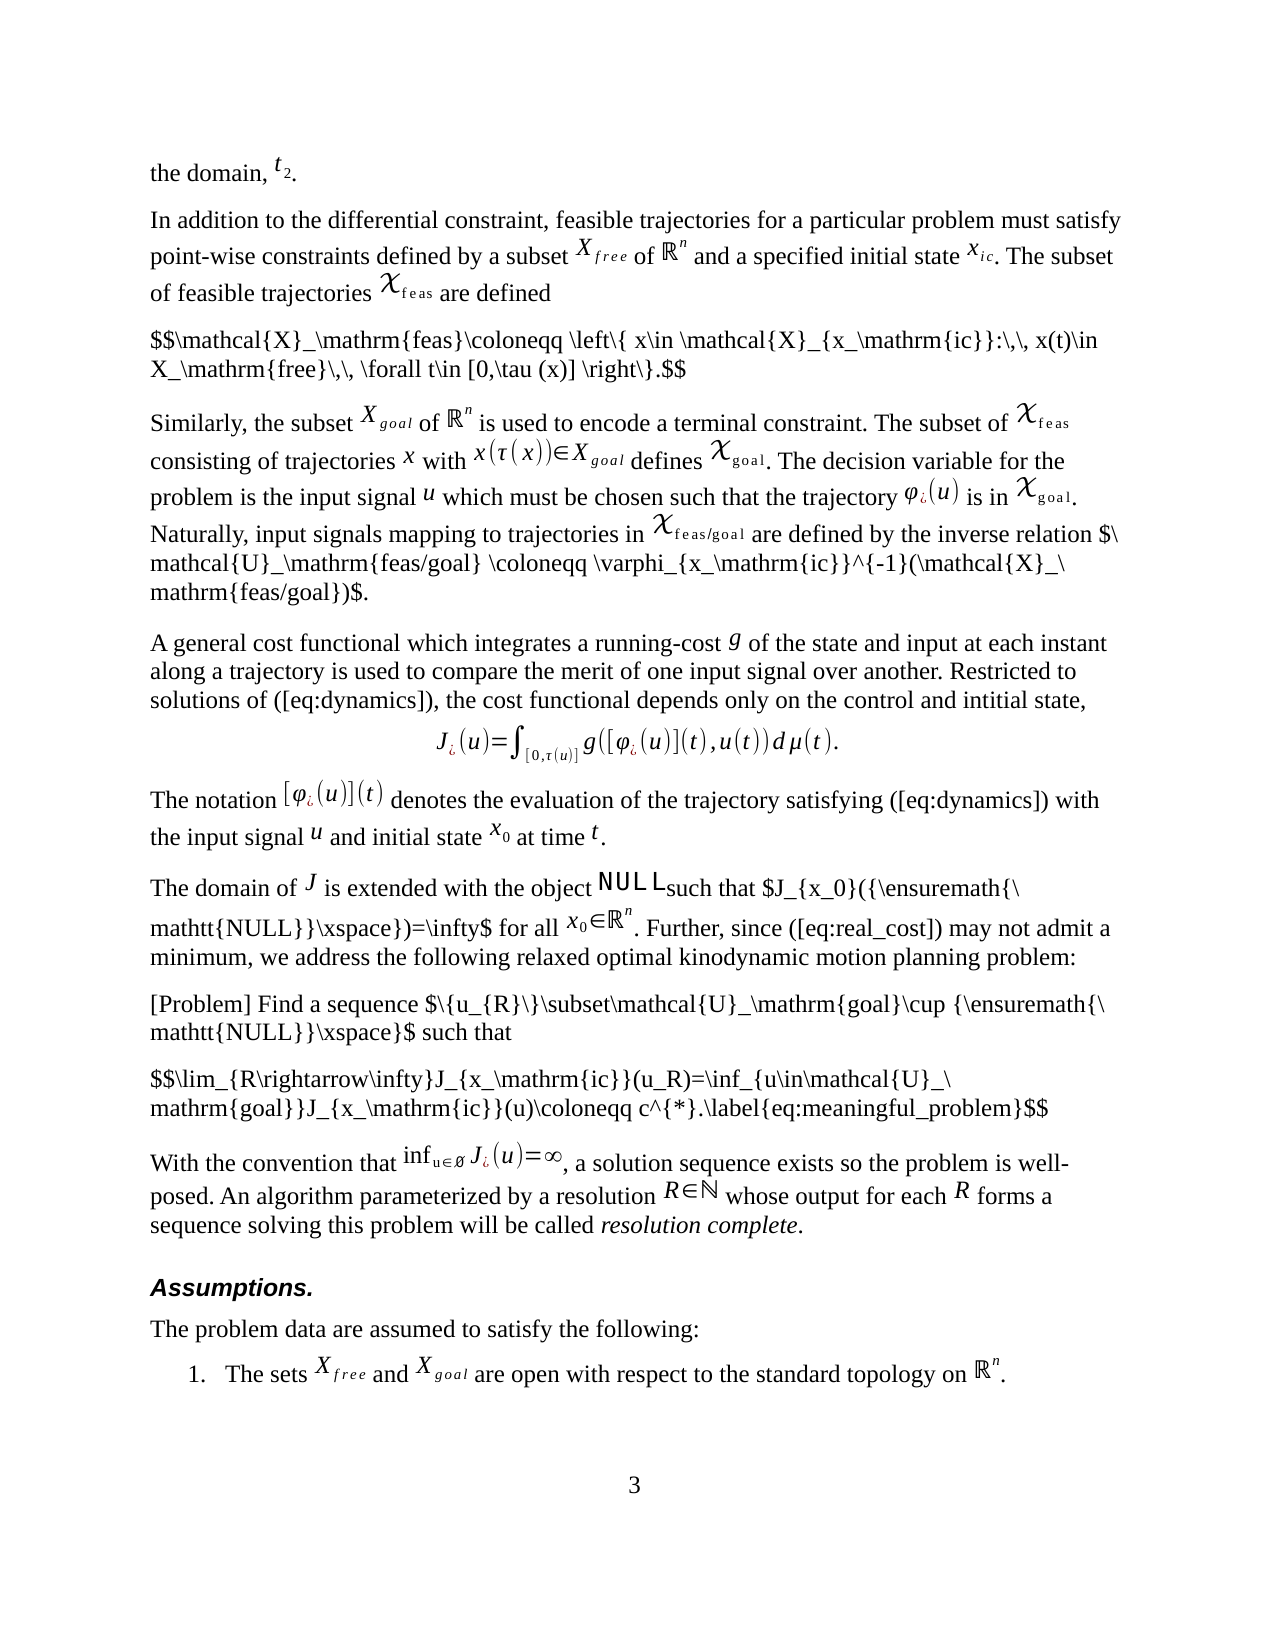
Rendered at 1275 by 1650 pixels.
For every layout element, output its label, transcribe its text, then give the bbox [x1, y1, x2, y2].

text The problem data are assumed to satisfy the following: [150, 1314, 1125, 1342]
text $$\lim_{R\rightarrow\infty}J_{x_\mathrm{ic}}(u_R)=\inf_{u\in\mathcal{U}_\mathrm{goal}}J_{x_\mathrm{ic}}(u)\coloneqq c^{*}.\label{eq:meaningful_problem}$$ [150, 1064, 1125, 1122]
text A system map is defined to relate signals to associated trajectories (the solution to ([eq:dynamics]) ) with domain equal to the domain of the input signal. The initial state parametrizes the map and trajectory space. To simplify notation, for a function with domain denotes the maximum of the domain, . [150, 150, 1125, 187]
text [Problem] Find a sequence $\{u_{R}\}\subset\mathcal{U}_\mathrm{goal}\cup {\ensuremath{\mathtt{NULL}}\xspace}$ such that [150, 989, 1125, 1046]
text The domain of is extended with the object such that $J_{x_0}({\ensuremath{\mathtt{NULL}}\xspace})=\infty$ for all . Further, since ([eq:real_cost]) may not admit a minimum, we address the following relaxed optimal kinodynamic motion planning problem: [150, 869, 1125, 971]
text In addition to the differential constraint, feasible trajectories for a particular problem must satisfy point-wise constraints defined by a subset of and a specified initial state . The subset of feasible trajectories are defined [150, 205, 1125, 307]
text The notation denotes the evaluation of the trajectory satisfying ([eq:dynamics]) with the input signal and initial state at time . [150, 778, 1125, 851]
text With the convention that , a solution sequence exists so the problem is well-posed. An algorithm parameterized by a resolution whose output for each forms a sequence solving this problem will be called resolution complete. [150, 1139, 1125, 1239]
subtitle Assumptions. [150, 1273, 1125, 1301]
list The sets and are open with respect to the standard topology on . [187, 1351, 1125, 1388]
text A general cost functional which integrates a running-cost of the state and input at each instant along a trajectory is used to compare the merit of one input signal over another. Restricted to solutions of ([eq:dynamics]), the cost functional depends only on the control and intitial state, [150, 623, 1125, 714]
text Similarly, the subset of is used to encode a terminal constraint. The subset of consisting of trajectories with defines . The decision variable for the problem is the input signal which must be chosen such that the trajectory is in . Naturally, input signals mapping to trajectories in are defined by the inverse relation $\mathcal{U}_\mathrm{feas/goal} \coloneqq \varphi_{x_\mathrm{ic}}^{-1}(\mathcal{X}_\mathrm{feas/goal})$. [150, 400, 1125, 606]
text $$\mathcal{X}_\mathrm{feas}\coloneqq \left\{ x\in \mathcal{X}_{x_\mathrm{ic}}:\,\, x(t)\in X_\mathrm{free}\,\, \forall t\in [0,\tau (x)] \right\}.$$ [150, 325, 1125, 382]
